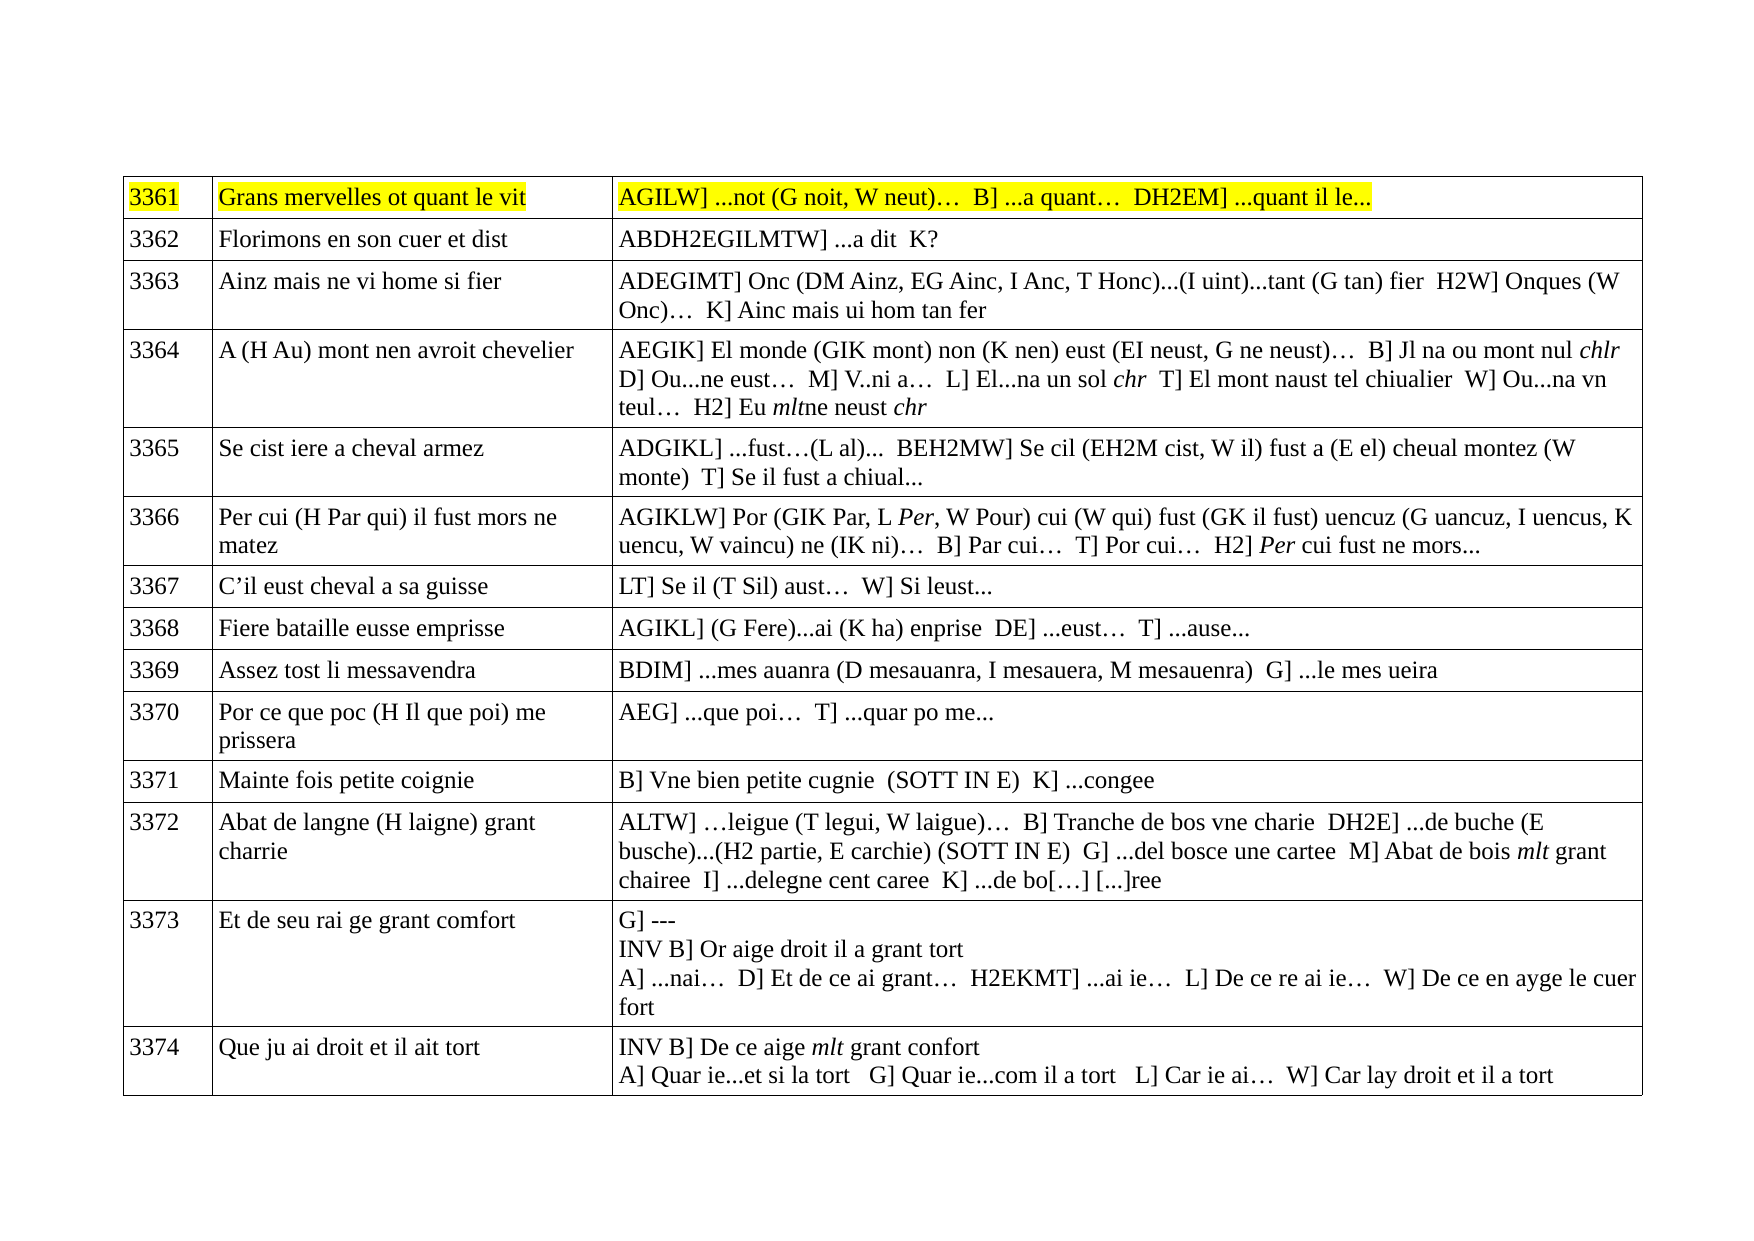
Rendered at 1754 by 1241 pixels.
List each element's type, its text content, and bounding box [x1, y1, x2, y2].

table_cell Fiere bataille eusse emprisse [213, 608, 612, 649]
table_cell 3371 [124, 761, 212, 802]
table_cell 3363 [124, 261, 212, 329]
table_cell Florimons en son cuer et dist [213, 219, 612, 260]
table_cell Et de seu rai ge grant comfort [213, 901, 612, 1026]
table_cell AEGIK] El monde (GIK mont) non (K nen) eust (EI neust, G ne neust)… B] Jl na ou mont nul chlr D] Ou...ne eust… M] V..ni a… L] El...na un sol chr T] El mont naust tel chiualier W] Ou...na vn teul… H2] Eu mltne neust chr [613, 330, 1642, 427]
table_cell 3373 [124, 901, 212, 1026]
table_cell 3367 [124, 566, 212, 607]
table_cell 3368 [124, 608, 212, 649]
table_cell INV B] De ce aige mlt grant confort A] Quar ie...et si la tort G] Quar ie...com il a tort L] Car ie ai… W] Car lay droit et il a tort [613, 1027, 1642, 1095]
table_cell 3366 [124, 497, 212, 565]
table_cell Se cist iere a cheval armez [213, 428, 612, 496]
table_cell 3365 [124, 428, 212, 496]
table_cell Por ce que poc (H Il que poi) me prissera [213, 692, 612, 760]
table_cell A (H Au) mont nen avroit chevelier [213, 330, 612, 427]
table_cell Grans mervelles ot quant le vit [213, 177, 612, 218]
table_cell AGIKL] (G Fere)...ai (K ha) enprise DE] ...eust… T] ...ause... [613, 608, 1642, 649]
table_cell C’il eust cheval a sa guisse [213, 566, 612, 607]
table_cell 3370 [124, 692, 212, 760]
table_cell B] Vne bien petite cugnie (SOTT IN E) K] ...congee [613, 761, 1642, 802]
table_cell Ainz mais ne vi home si fier [213, 261, 612, 329]
table_cell 3369 [124, 650, 212, 691]
table_cell G] --- INV B] Or aige droit il a grant tort A] ...nai… D] Et de ce ai grant… H2EKMT] ...ai ie… L] De ce re ai ie… W] De ce en ayge le cuer fort [613, 901, 1642, 1026]
table_cell ALTW] …leigue (T legui, W laigue)… B] Tranche de bos vne charie DH2E] ...de buche (E busche)...(H2 partie, E carchie) (SOTT IN E) G] ...del bosce une cartee M] Abat de bois mlt grant chairee I] ...delegne cent caree K] ...de bo[…] [...]ree [613, 803, 1642, 899]
table_cell AGIKLW] Por (GIK Par, L Per, W Pour) cui (W qui) fust (GK il fust) uencuz (G uancuz, I uencus, K uencu, W vaincu) ne (IK ni)… B] Par cui… T] Por cui… H2] Per cui fust ne mors... [613, 497, 1642, 565]
table_cell 3372 [124, 803, 212, 899]
table_cell Per cui (H Par qui) il fust mors ne matez [213, 497, 612, 565]
table_cell AEG] ...que poi… T] ...quar po me... [613, 692, 1642, 760]
table_cell ADEGIMT] Onc (DM Ainz, EG Ainc, I Anc, T Honc)...(I uint)...tant (G tan) fier H2W] Onques (W Onc)… K] Ainc mais ui hom tan fer [613, 261, 1642, 329]
table_cell AGILW] ...not (G noit, W neut)… B] ...a quant… DH2EM] ...quant il le... [613, 177, 1642, 218]
table_cell 3374 [124, 1027, 212, 1095]
table_cell Abat de langne (H laigne) grant charrie [213, 803, 612, 899]
table_cell ABDH2EGILMTW] ...a dit K? [613, 219, 1642, 260]
table_cell BDIM] ...mes auanra (D mesauanra, I mesauera, M mesauenra) G] ...le mes ueira [613, 650, 1642, 691]
table_cell LT] Se il (T Sil) aust… W] Si leust... [613, 566, 1642, 607]
table_cell 3361 [124, 177, 212, 218]
table_cell 3364 [124, 330, 212, 427]
table_cell 3362 [124, 219, 212, 260]
table_cell ADGIKL] ...fust…(L al)... BEH2MW] Se cil (EH2M cist, W il) fust a (E el) cheual montez (W monte) T] Se il fust a chiual... [613, 428, 1642, 496]
table_cell Assez tost li messavendra [213, 650, 612, 691]
table_cell Que ju ai droit et il ait tort [213, 1027, 612, 1095]
table_cell Mainte fois petite coignie [213, 761, 612, 802]
